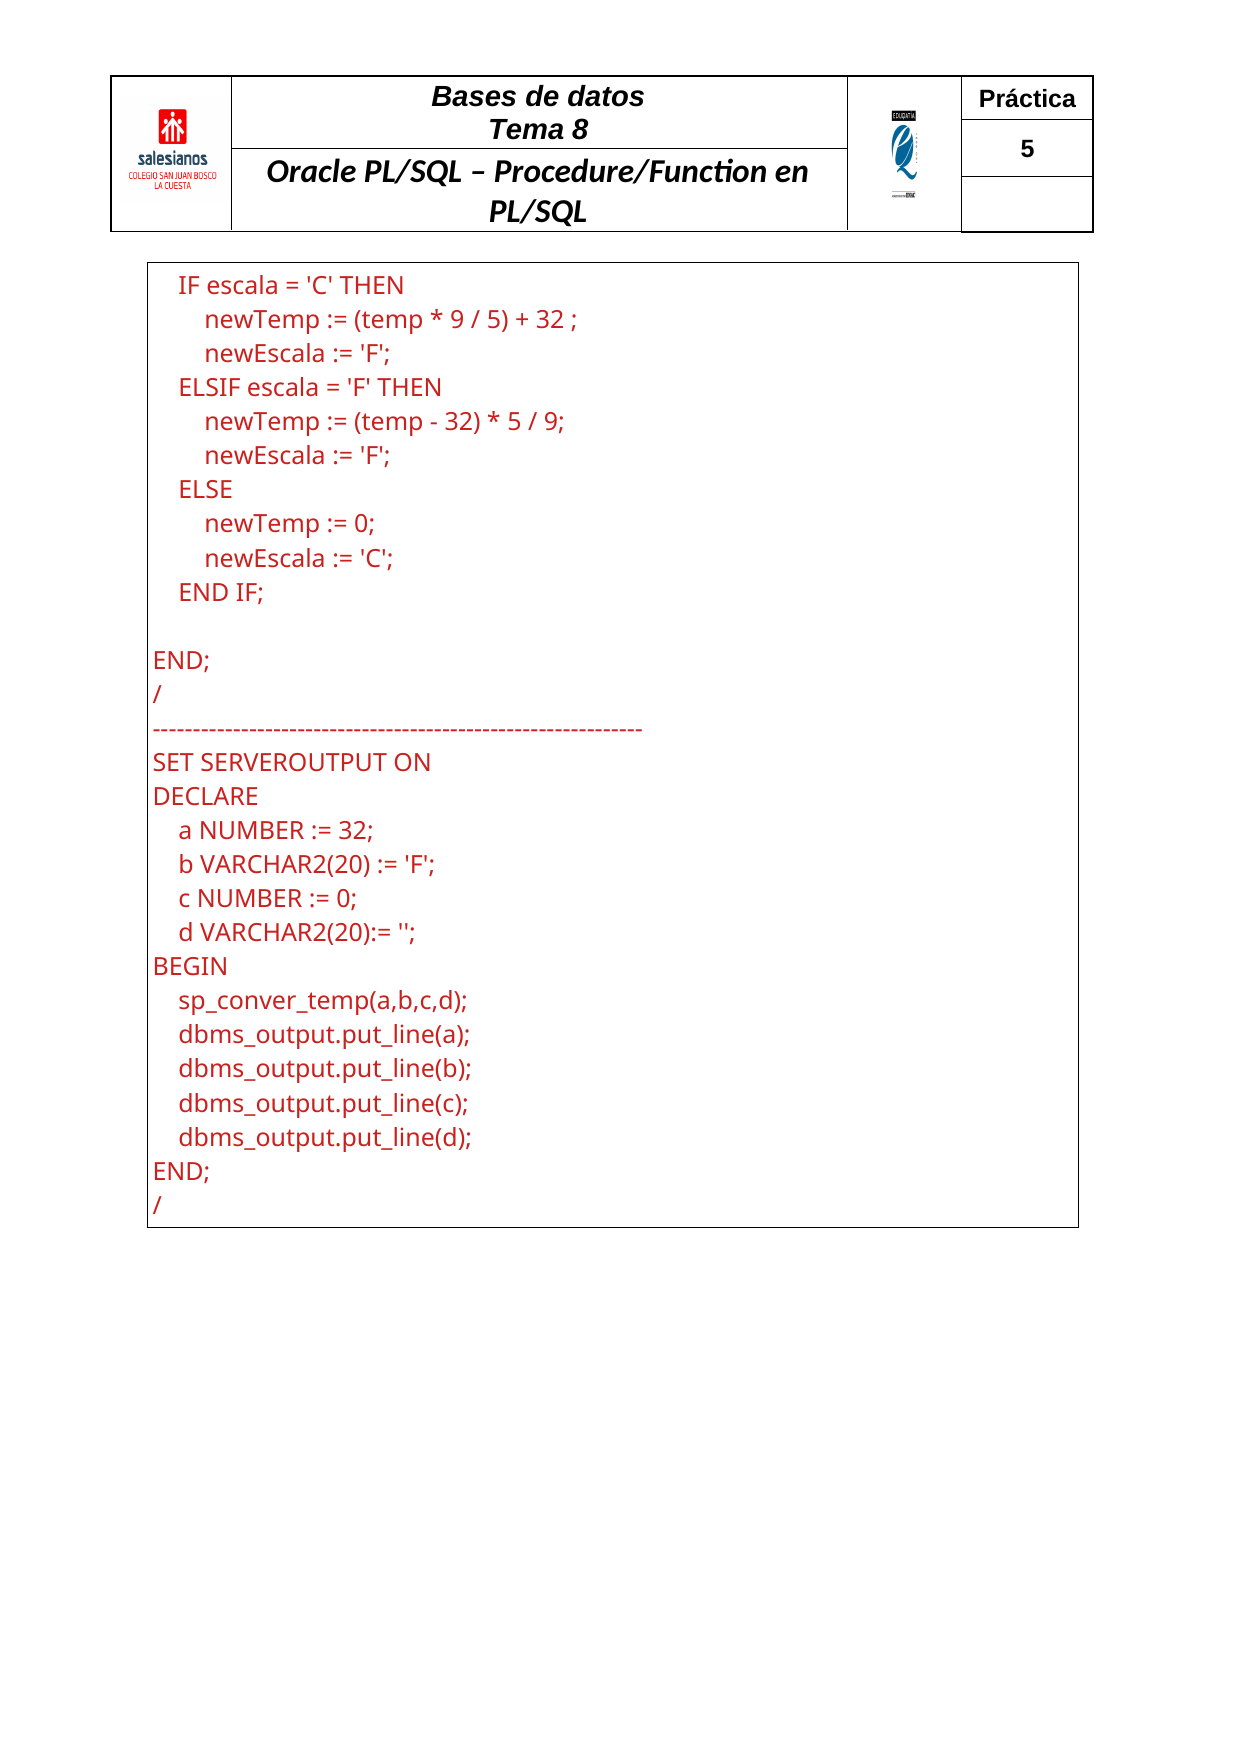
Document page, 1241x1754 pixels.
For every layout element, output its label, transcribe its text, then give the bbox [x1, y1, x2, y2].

picture [119, 96, 229, 203]
picture [891, 110, 918, 198]
table_header IF escala = 'C' THEN newTemp := (temp * 9 / 5) + 32 ; newEscala := 'F'; ELSIF escala = 'F' THEN newTemp := (temp - 32) * 5 / 9; newEscala := 'F'; ELSE newTemp := 0; newEscala := 'C'; END IF; END; / ------------------------------------------------------------- SET SERVEROUTPUT ON DECLARE a NUMBER := 32; b VARCHAR2(20) := 'F'; c NUMBER := 0; d VARCHAR2(20):= ''; BEGIN sp_conver_temp(a,b,c,d); dbms_output.put_line(a); dbms_output.put_line(b); dbms_output.put_line(c); dbms_output.put_line(d); END; / [148, 263, 1078, 1227]
